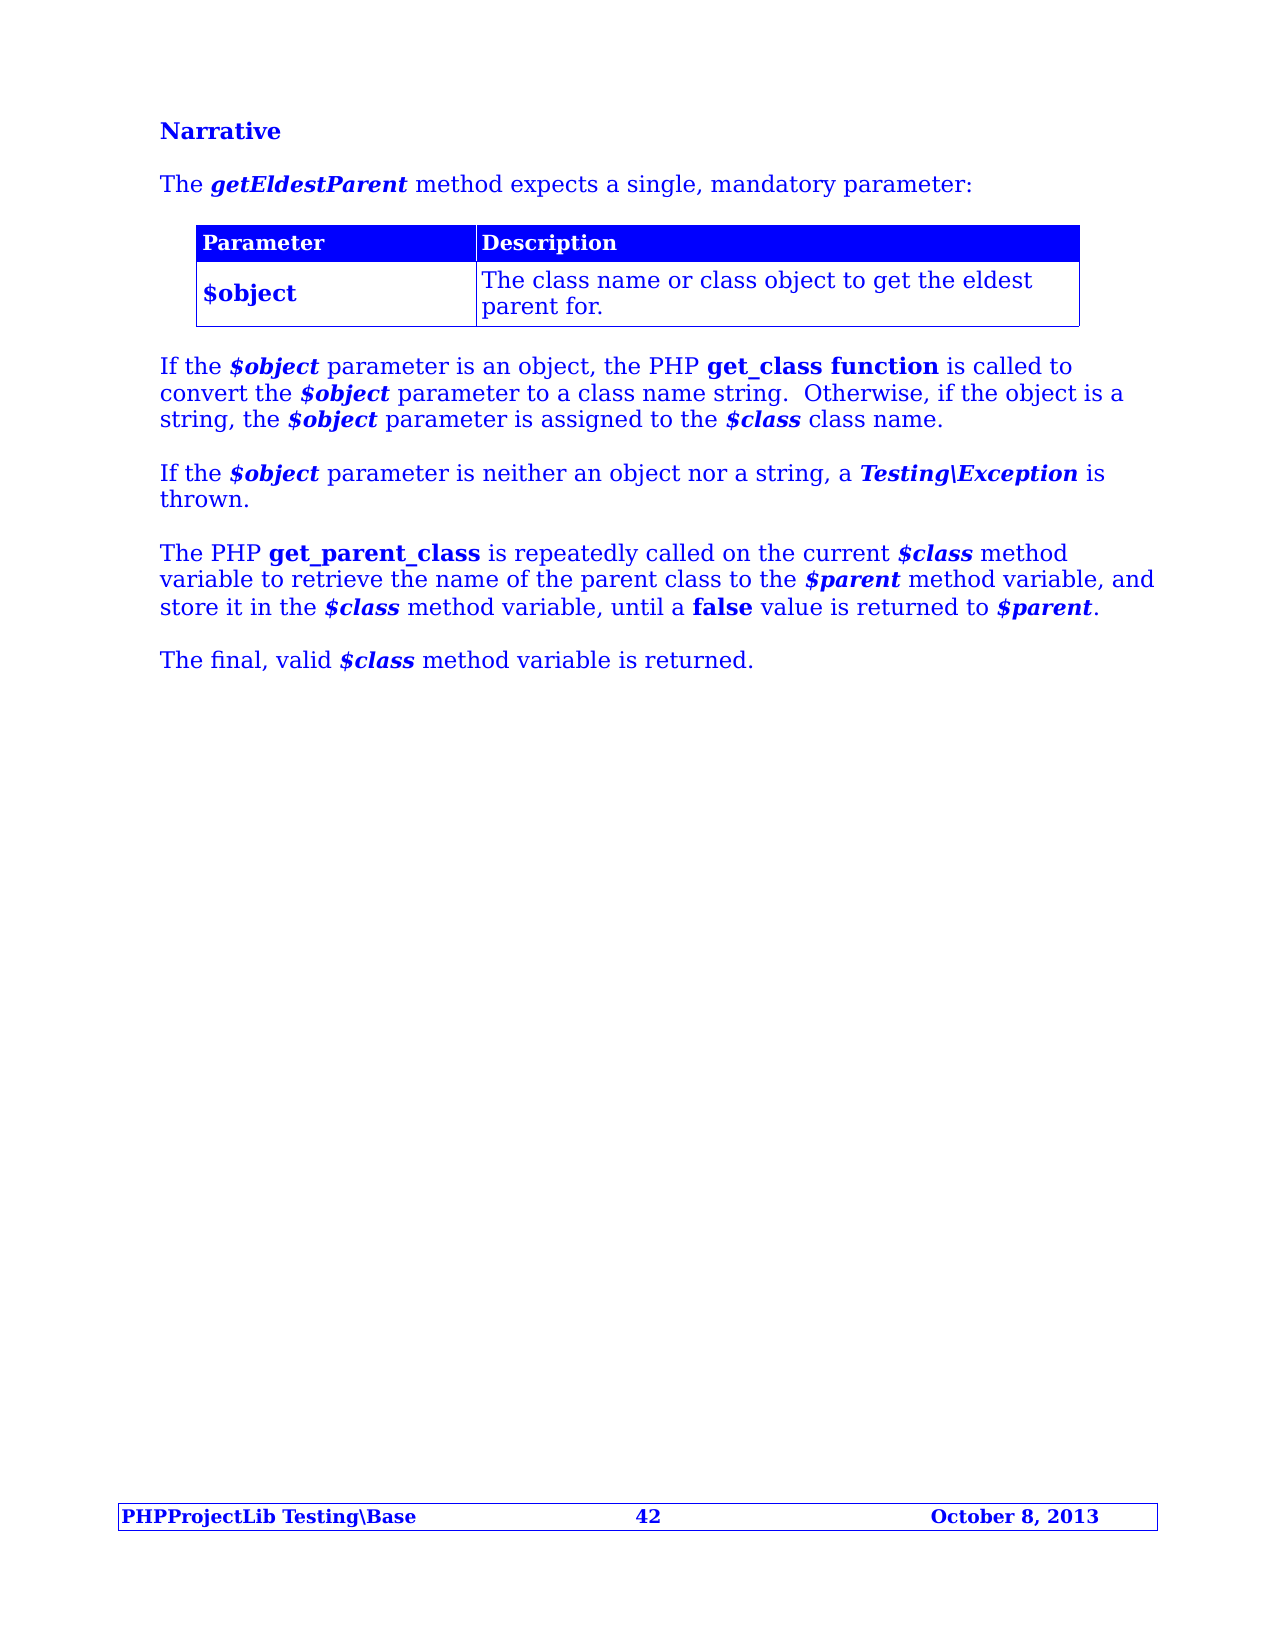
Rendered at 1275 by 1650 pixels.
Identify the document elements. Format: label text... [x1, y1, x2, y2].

table_header Description [477, 226, 1079, 261]
text If the $object parameter is an object, the PHP get_class function is called to convert the $object parameter to a class name string. Otherwise, if the object is a string, the $object parameter is assigned to the $class class name. [159, 353, 1157, 433]
table_cell The class name or class object to get the eldest parent for. [477, 262, 1079, 326]
table_cell $object [197, 262, 476, 326]
text Narrative [159, 118, 1157, 145]
text The final, valid $class method variable is returned. [159, 647, 1157, 674]
text If the $object parameter is neither an object nor a string, a Testing\Exception is thrown. [159, 460, 1157, 513]
text The getEldestParent method expects a single, mandatory parameter: [159, 172, 1157, 198]
text The PHP get_parent_class is repeatedly called on the current $class method variable to retrieve the name of the parent class to the $parent method variable, and store it in the $class method variable, until a false value is returned to $parent. [159, 540, 1157, 620]
table_header Parameter [197, 226, 476, 261]
